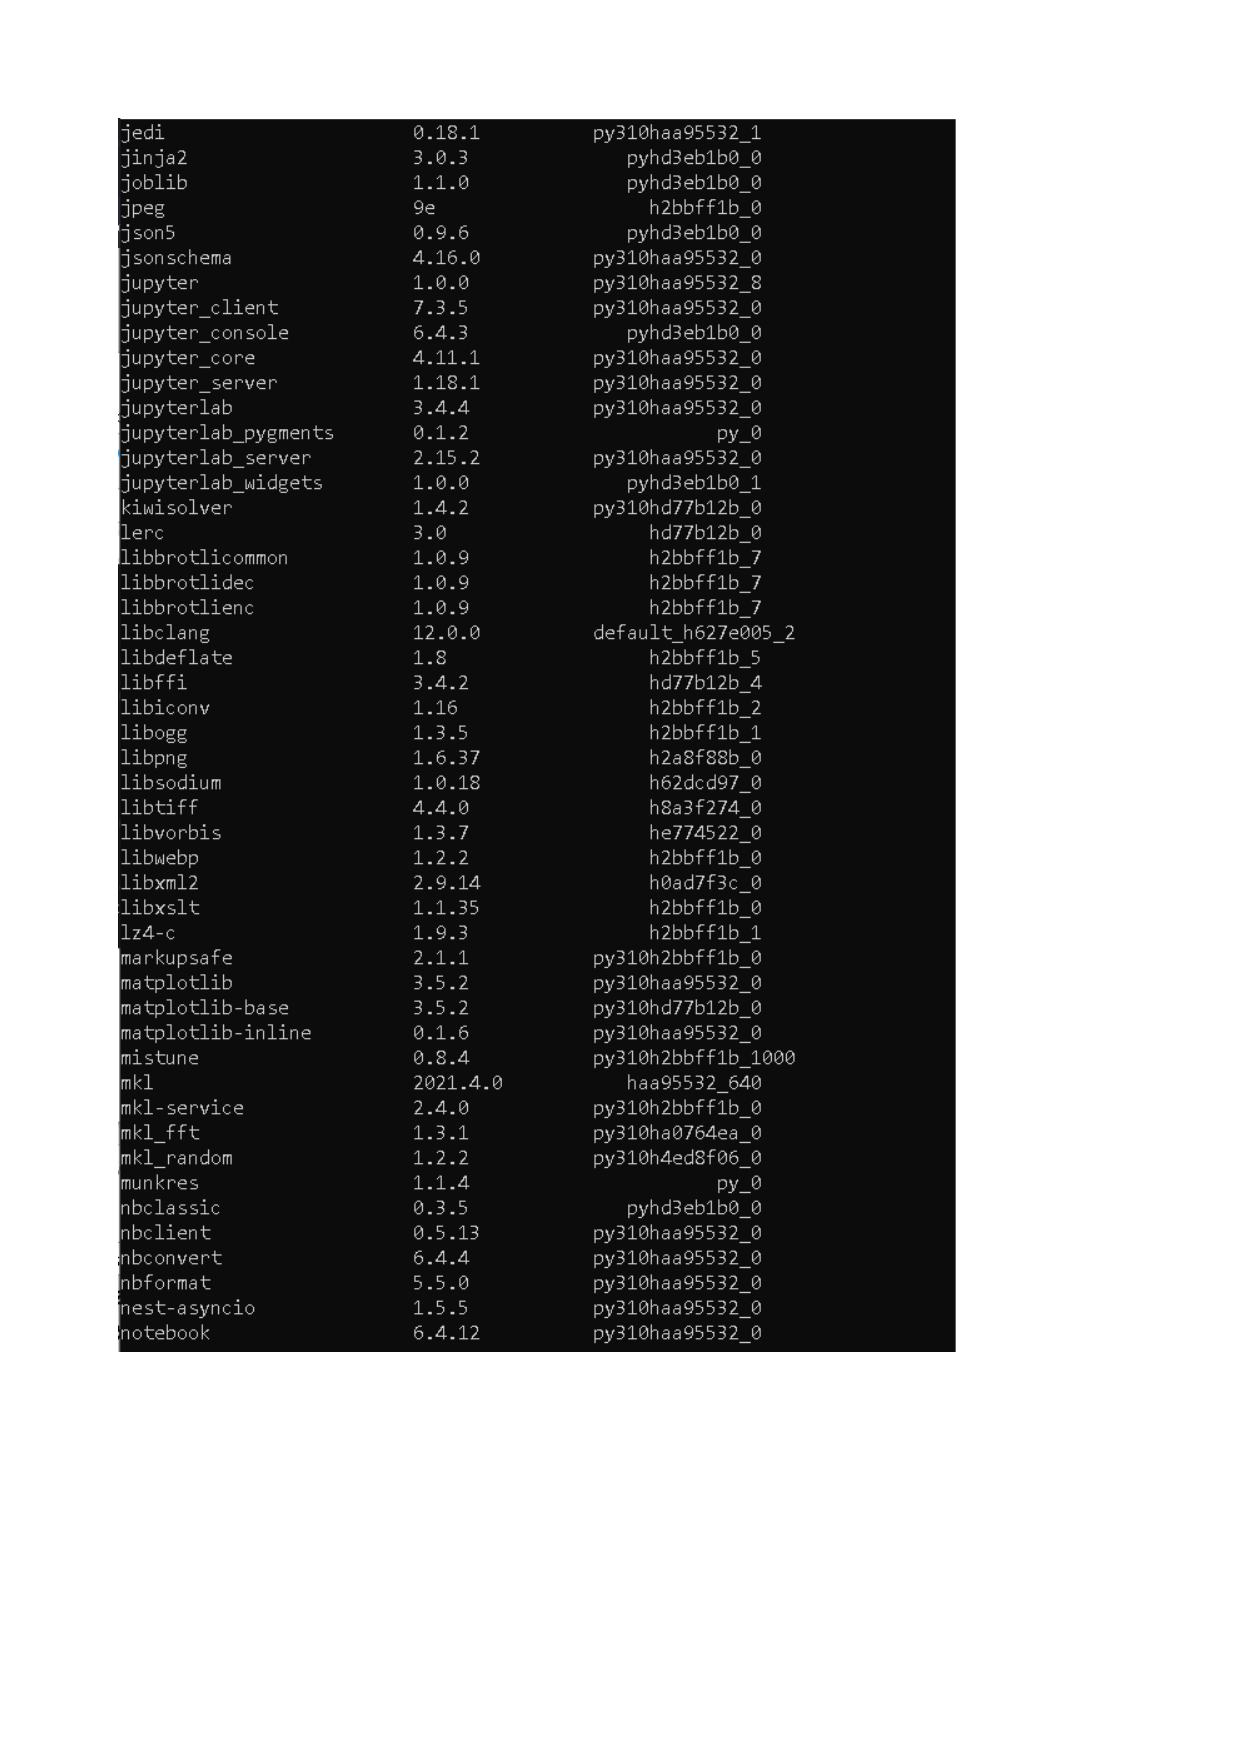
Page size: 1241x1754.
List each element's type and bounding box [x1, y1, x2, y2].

picture [118, 118, 956, 1352]
